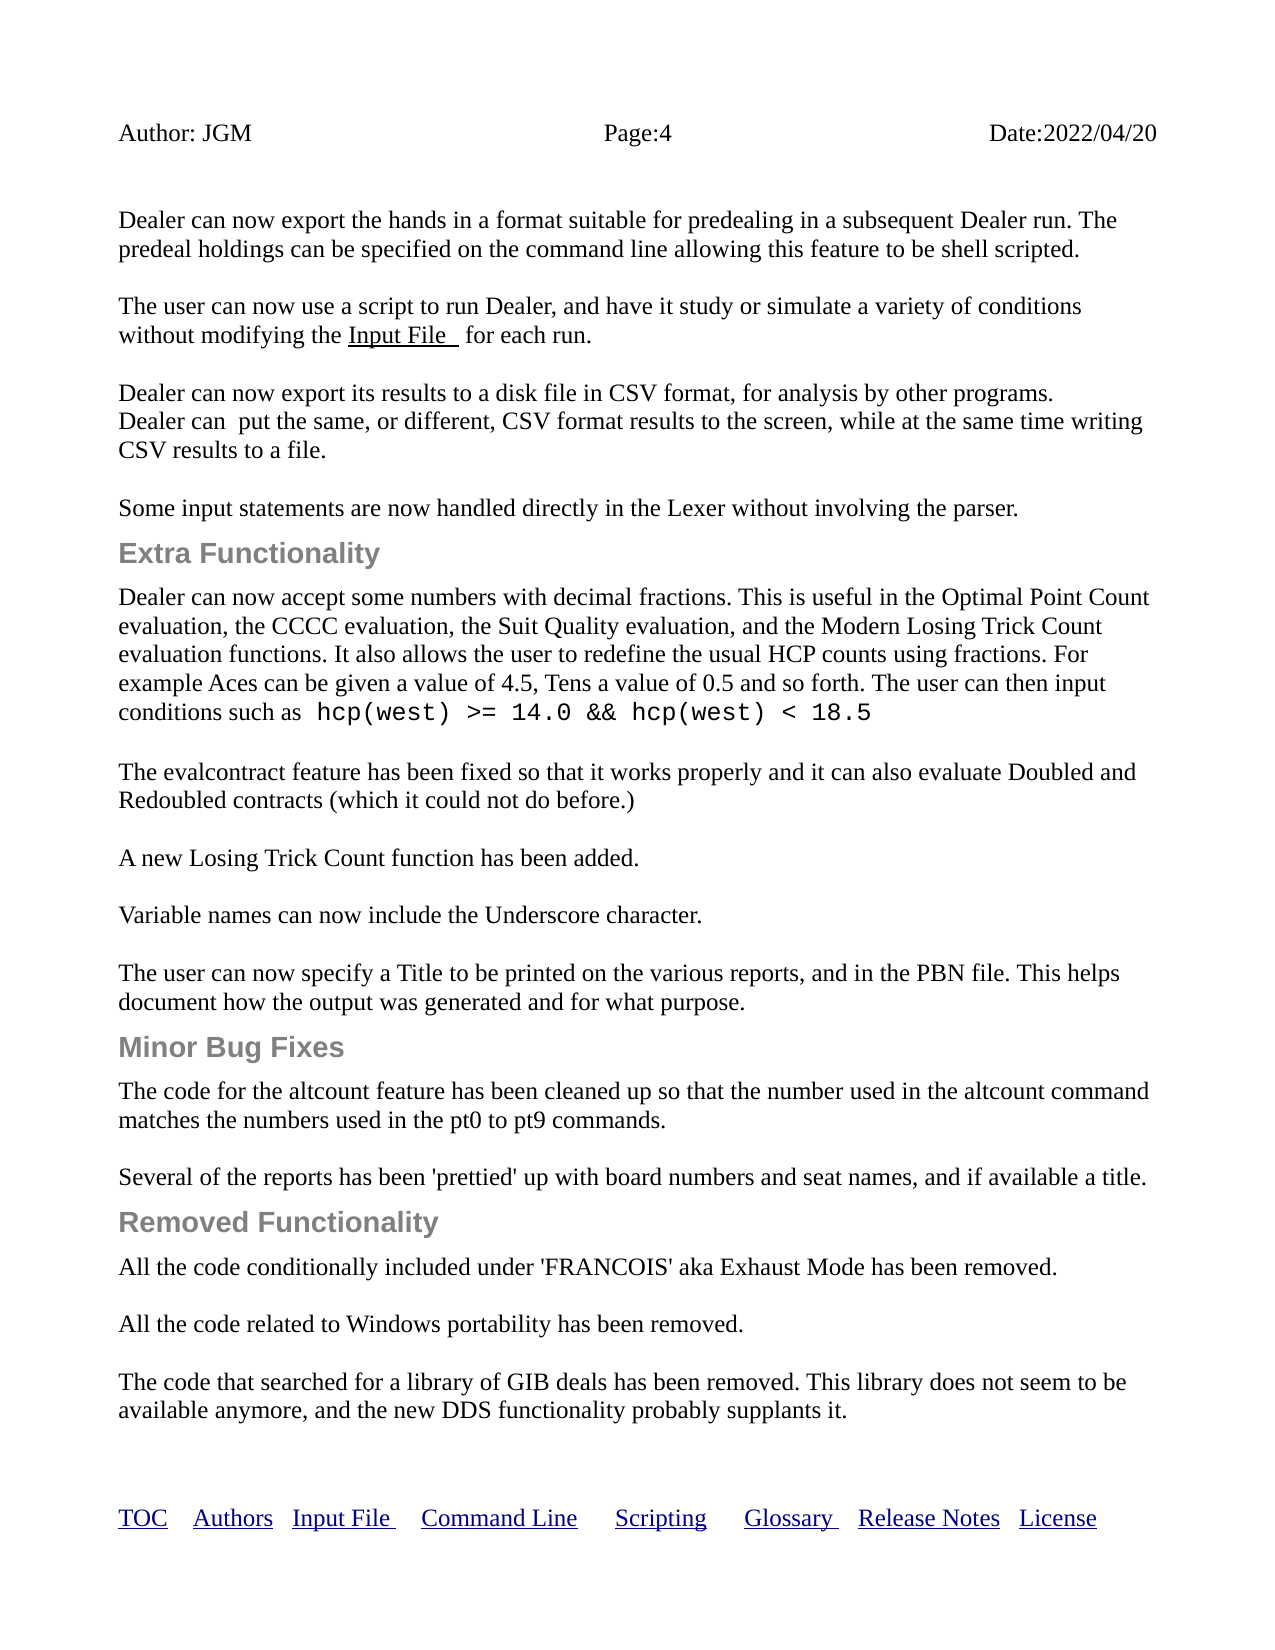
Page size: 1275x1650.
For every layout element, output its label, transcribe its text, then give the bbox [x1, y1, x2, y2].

text Some input statements are now handled directly in the Lexer without involving the parser. [118, 493, 1157, 521]
text Dealer can now export its results to a disk file in CSV format, for analysis by other programs. [118, 378, 1157, 406]
text All the code conditionally included under 'FRANCOIS' aka Exhaust Mode has been removed. [118, 1252, 1157, 1280]
subtitle Minor Bug Fixes [118, 1030, 1157, 1063]
text Dealer can now export the hands in a format suitable for predealing in a subsequent Dealer run. The predeal holdings can be specified on the command line allowing this feature to be shell scripted. [118, 205, 1157, 263]
text The code that searched for a library of GIB deals has been removed. This library does not seem to be available anymore, and the new DDS functionality probably supplants it. [118, 1367, 1157, 1424]
text The code for the altcount feature has been cleaned up so that the number used in the altcount command matches the numbers used in the pt0 to pt9 commands. [118, 1076, 1157, 1133]
text Dealer can put the same, or different, CSV format results to the screen, while at the same time writing CSV results to a file. [118, 406, 1157, 464]
text Dealer can now accept some numbers with decimal fractions. This is useful in the Optimal Point Count evaluation, the CCCC evaluation, the Suit Quality evaluation, and the Modern Losing Trick Count evaluation functions. It also allows the user to redefine the usual HCP counts using fractions. For example Aces can be given a value of 4.5, Tens a value of 0.5 and so forth. The user can then input conditions such as hcp(west) >= 14.0 && hcp(west) < 18.5 [118, 582, 1157, 728]
subtitle Extra Functionality [118, 536, 1157, 569]
text Several of the reports has been 'prettied' up with board numbers and seat names, and if available a title. [118, 1162, 1157, 1191]
text The evalcontract feature has been fixed so that it works properly and it can also evaluate Doubled and Redoubled contracts (which it could not do before.) [118, 757, 1157, 814]
text All the code related to Windows portability has been removed. [118, 1309, 1157, 1338]
text The user can now specify a Title to be printed on the various reports, and in the PBN file. This helps document how the output was generated and for what purpose. [118, 958, 1157, 1015]
text A new Losing Trick Count function has been added. [118, 843, 1157, 872]
text The user can now use a script to run Dealer, and have it study or simulate a variety of conditions without modifying the Input File for each run. [118, 291, 1157, 349]
subtitle Removed Functionality [118, 1206, 1157, 1239]
text Variable names can now include the Underscore character. [118, 900, 1157, 929]
